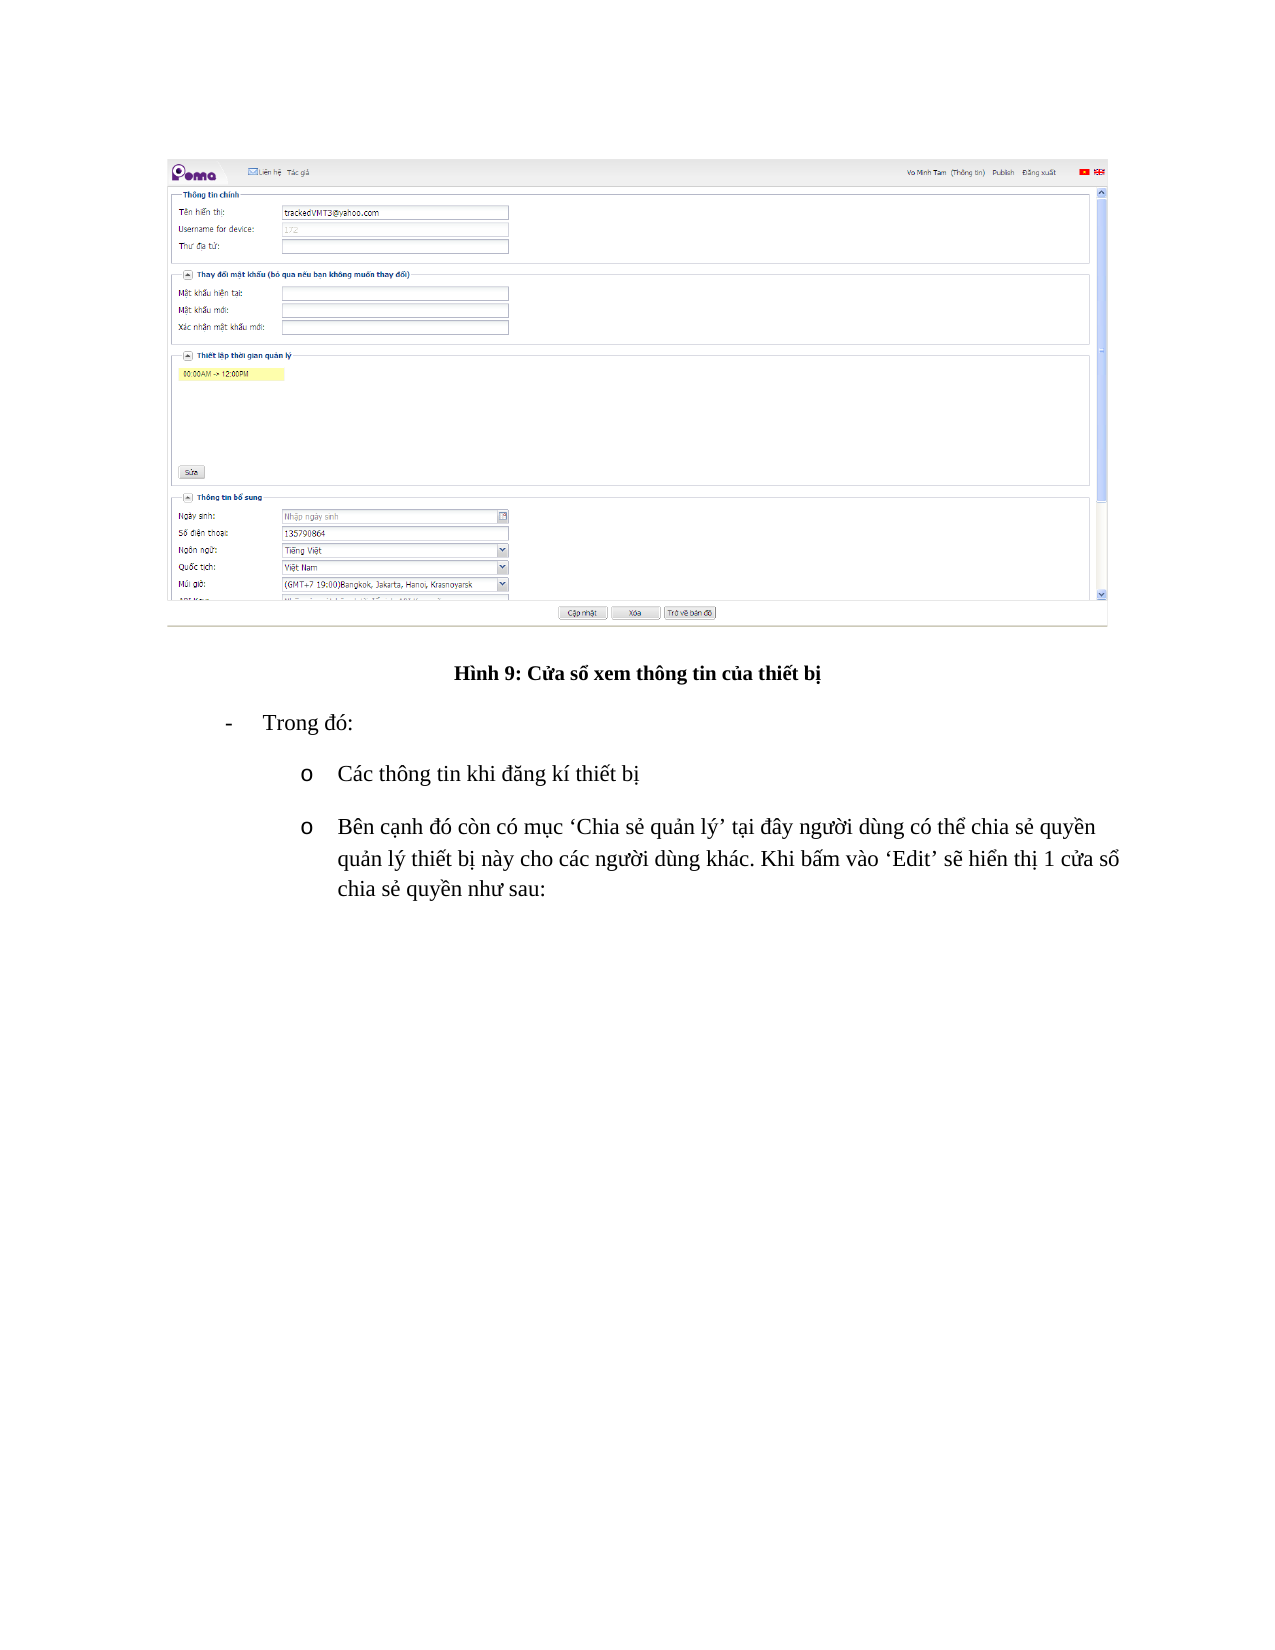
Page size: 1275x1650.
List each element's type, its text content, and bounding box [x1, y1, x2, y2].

list Bên cạnh đó còn có mục ‘Chia sẻ quản lý’ tại đây người dùng có thể chia sẻ quyền quản lý thiết bị này cho các người dùng khác. Khi bấm vào ‘Edit’ sẽ hiển thị 1 cửa sổ chia sẻ quyền như sau: [300, 813, 1125, 902]
list Trong đó: [225, 709, 1125, 735]
list Các thông tin khi đăng kí thiết bị [300, 760, 1125, 788]
text Hình 9: Cửa sổ xem thông tin của thiết bị [150, 660, 1125, 684]
picture [167, 159, 1108, 627]
